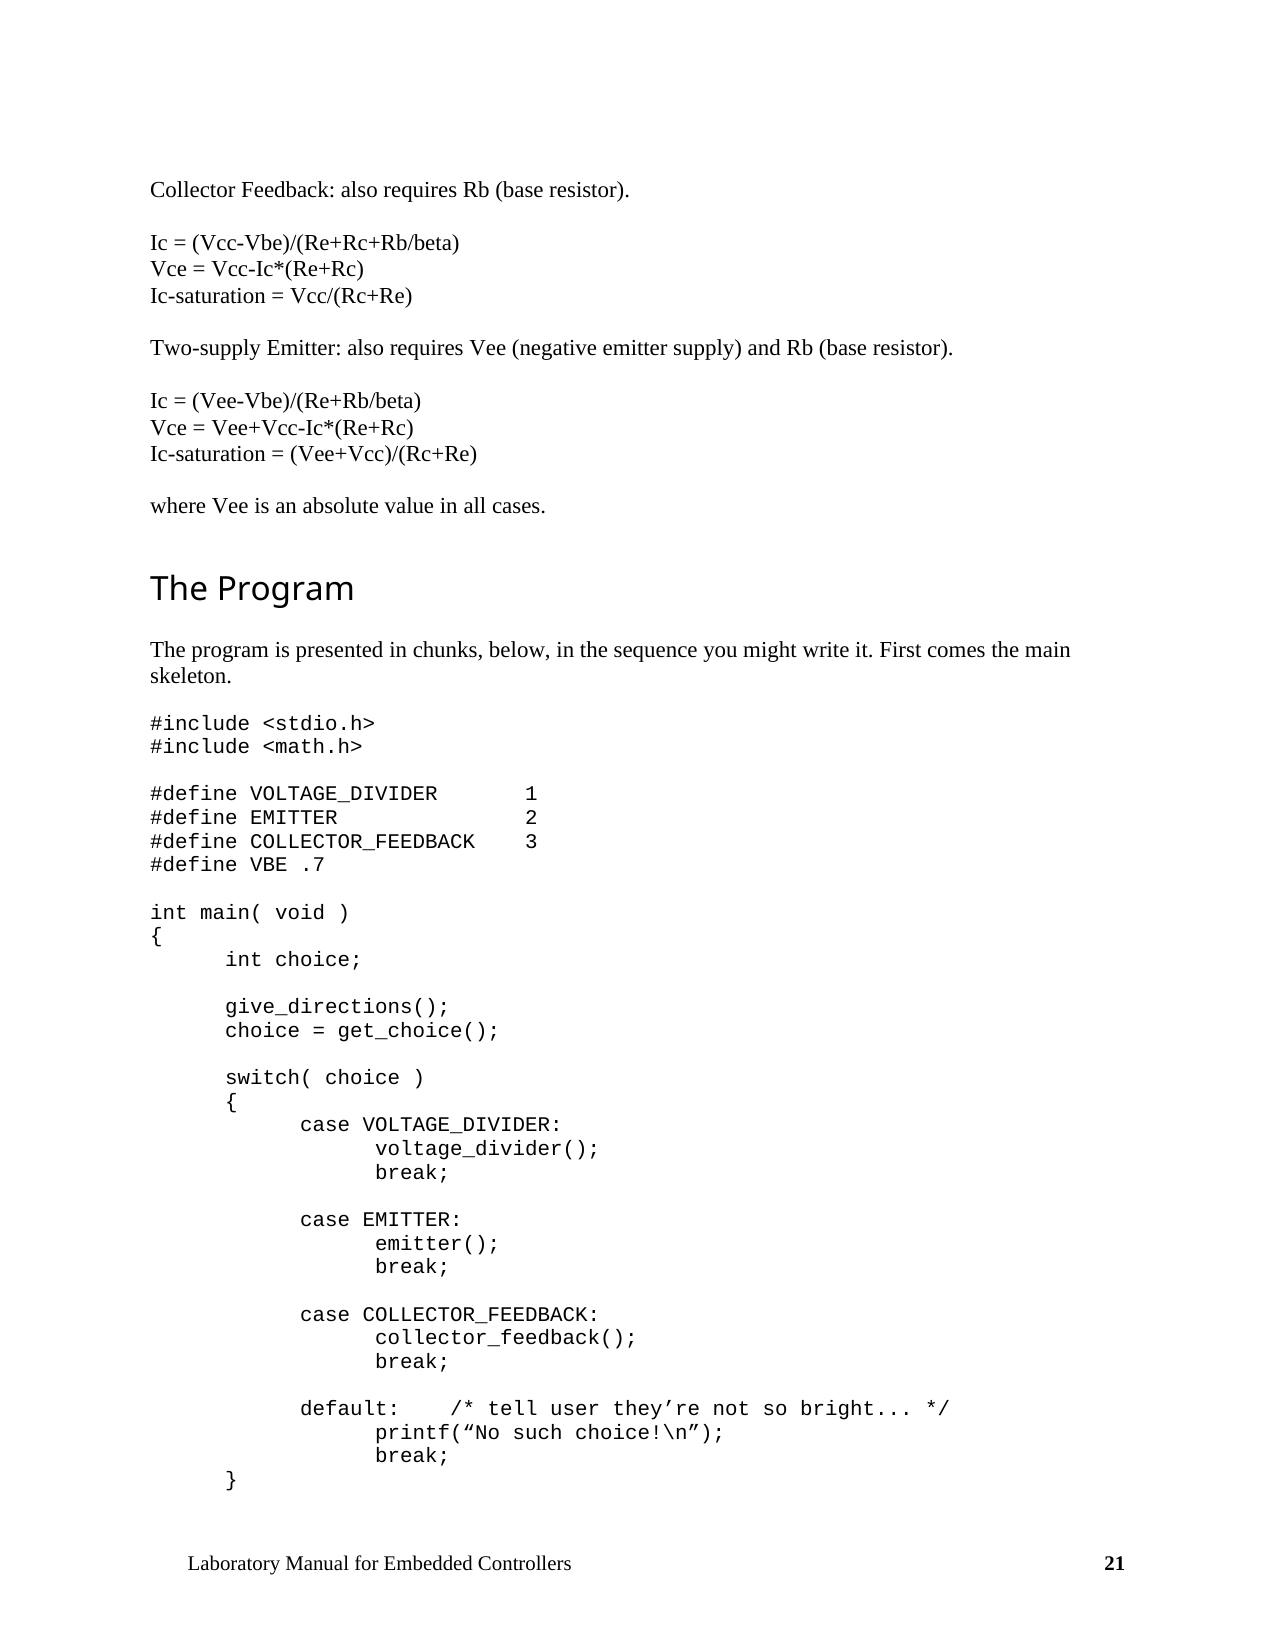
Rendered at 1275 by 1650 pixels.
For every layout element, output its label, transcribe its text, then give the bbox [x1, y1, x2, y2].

text choice = get_choice(); [150, 1020, 1125, 1043]
text case COLLECTOR_FEEDBACK: [150, 1304, 1125, 1327]
text break; [150, 1256, 1125, 1280]
text case EMITTER: [150, 1209, 1125, 1233]
text Vce = Vee+Vcc-Ic*(Re+Rc) [150, 413, 1125, 440]
text Two-supply Emitter: also requires Vee (negative emitter supply) and Rb (base resistor). [150, 334, 1125, 361]
text printf(“No such choice!\n”); [150, 1422, 1125, 1446]
text The program is presented in chunks, below, in the sequence you might write it. First comes the main skeleton. [150, 636, 1125, 689]
text voltage_divider(); [150, 1138, 1125, 1162]
text break; [150, 1351, 1125, 1374]
text case VOLTAGE_DIVIDER: [150, 1114, 1125, 1138]
text int main( void ) [150, 902, 1125, 925]
text int choice; [150, 949, 1125, 973]
text Ic-saturation = Vcc/(Rc+Re) [150, 282, 1125, 308]
text { [150, 1091, 1125, 1114]
text #define VOLTAGE_DIVIDER 1 [150, 783, 1125, 807]
text collector_feedback(); [150, 1327, 1125, 1351]
text #include <stdio.h> [150, 712, 1125, 736]
text } [150, 1469, 1125, 1493]
text { [150, 925, 1125, 949]
text #define EMITTER 2 [150, 807, 1125, 831]
text switch( choice ) [150, 1067, 1125, 1091]
text Collector Feedback: also requires Rb (base resistor). [150, 176, 1125, 203]
text give_directions(); [150, 996, 1125, 1020]
text #define COLLECTOR_FEEDBACK 3 [150, 831, 1125, 854]
text emitter(); [150, 1233, 1125, 1256]
text break; [150, 1446, 1125, 1469]
text Ic = (Vee-Vbe)/(Re+Rb/beta) [150, 387, 1125, 413]
text Vce = Vcc-Ic*(Re+Rc) [150, 255, 1125, 282]
text Ic-saturation = (Vee+Vcc)/(Rc+Re) [150, 440, 1125, 466]
text where Vee is an absolute value in all cases. [150, 493, 1125, 519]
text #define VBE .7 [150, 854, 1125, 878]
text Ic = (Vcc-Vbe)/(Re+Rc+Rb/beta) [150, 229, 1125, 255]
text default: /* tell user they’re not so bright... */ [150, 1398, 1125, 1422]
text #include <math.h> [150, 736, 1125, 760]
subtitle The Program [150, 564, 1125, 610]
text break; [150, 1162, 1125, 1185]
